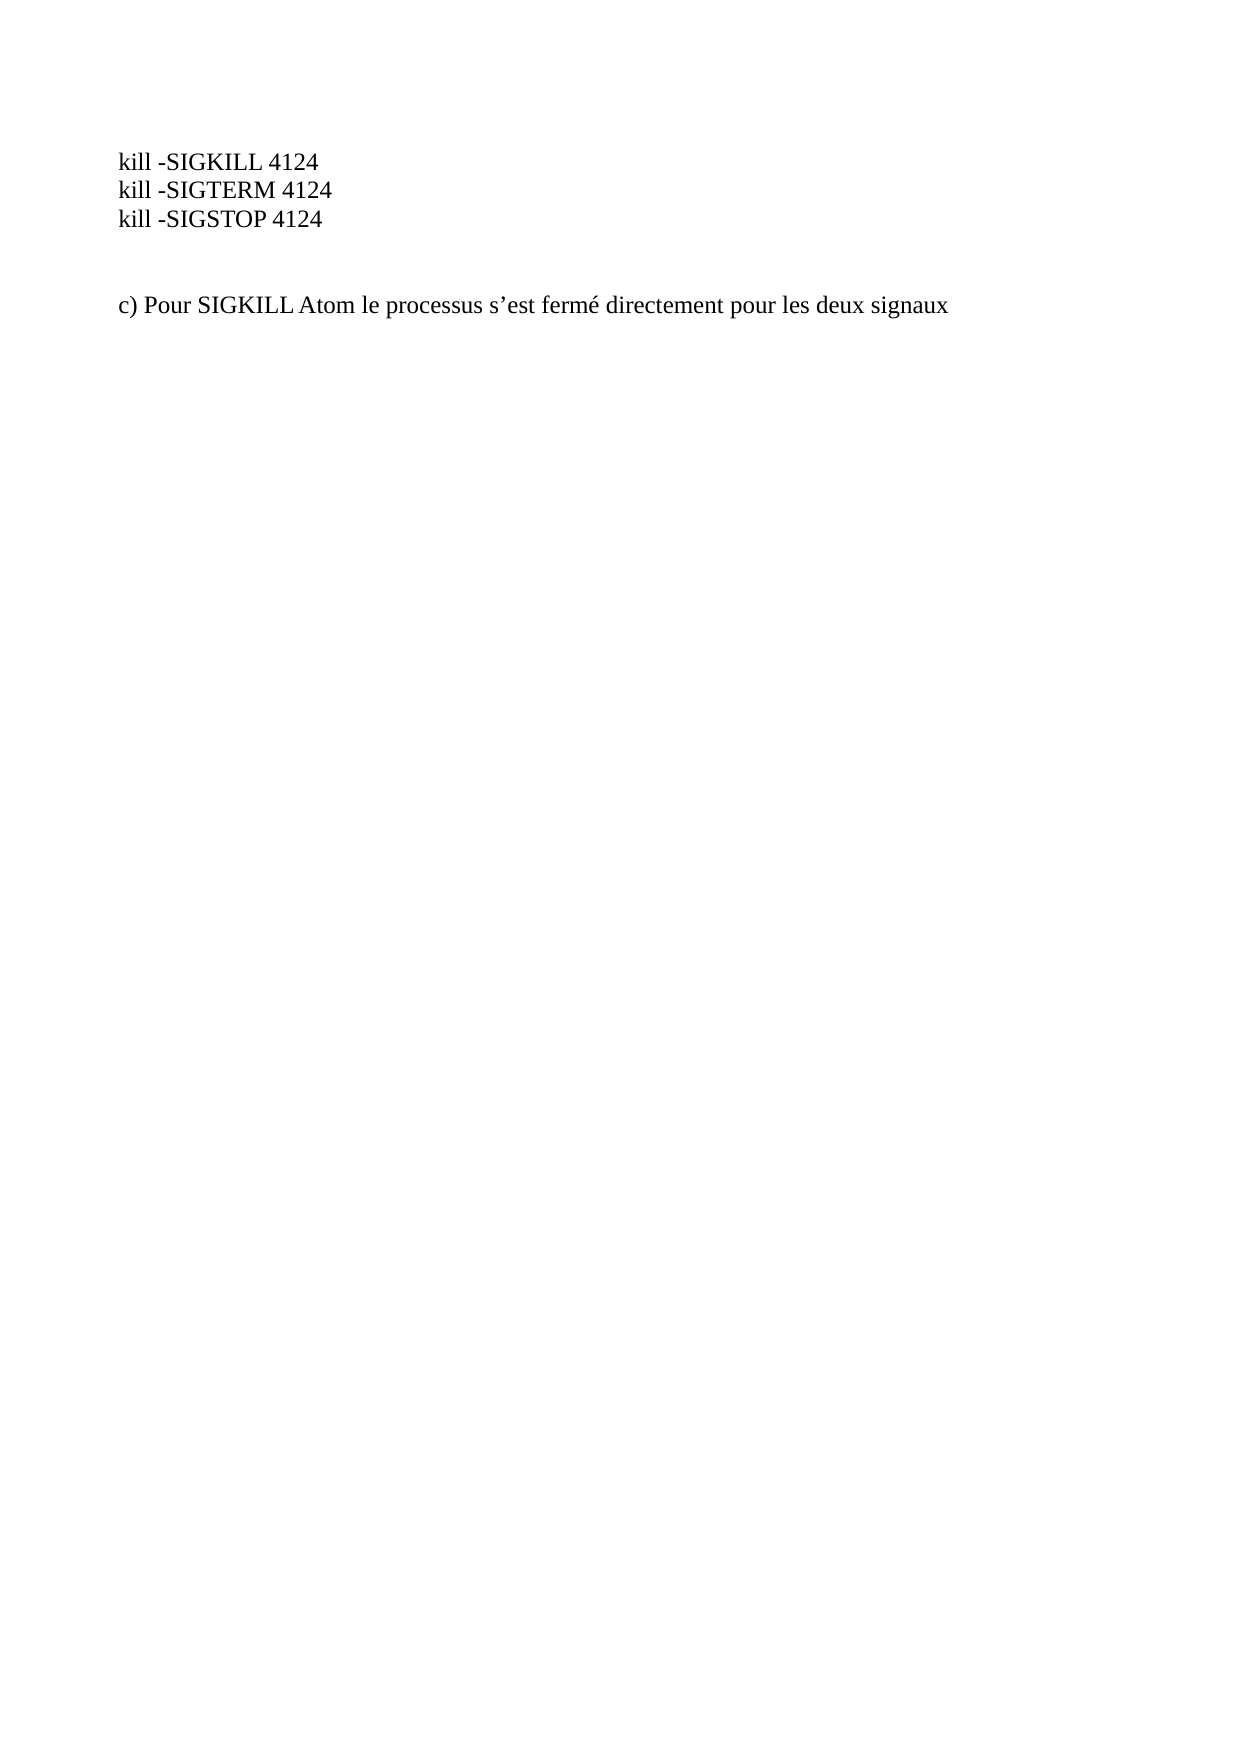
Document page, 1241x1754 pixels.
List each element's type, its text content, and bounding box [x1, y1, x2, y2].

text kill -SIGSTOP 4124 [118, 204, 1122, 233]
text kill -SIGTERM 4124 [118, 176, 1122, 204]
text kill -SIGKILL 4124 [118, 147, 1122, 176]
text c) Pour SIGKILL Atom le processus s’est fermé directement pour les deux signaux [118, 291, 1122, 319]
